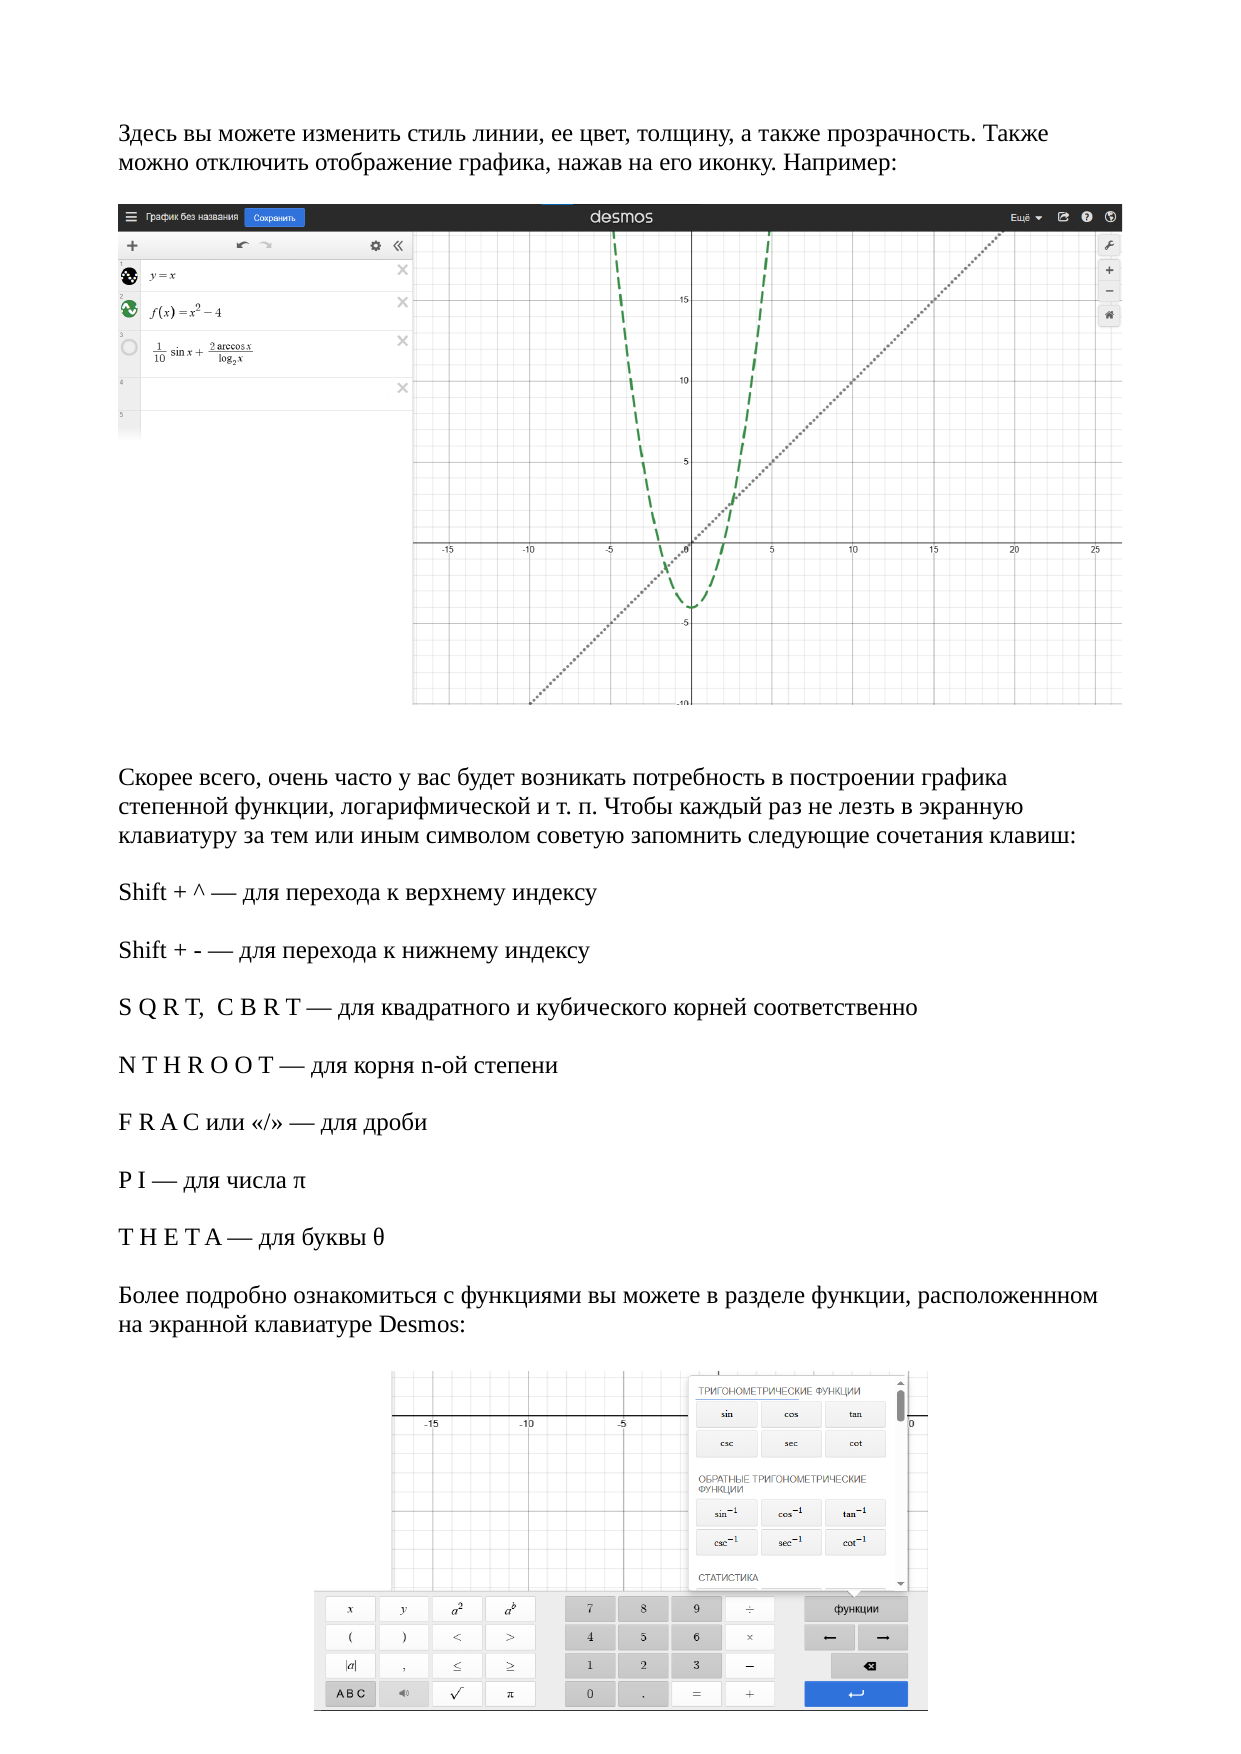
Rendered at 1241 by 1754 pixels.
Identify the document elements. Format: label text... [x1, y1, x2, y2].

text S Q R T, C B R T — для квадратного и кубического корней соответственно [118, 992, 1122, 1021]
text F R A C или «/» — для дроби [118, 1107, 1122, 1136]
text Shift + - — для перехода к нижнему индексу [118, 935, 1122, 964]
picture [393, 1371, 846, 1711]
text P I — для числа π [118, 1165, 1122, 1194]
text Здесь вы можете изменить стиль линии, ее цвет, толщину, а также прозрачность. Также можно отключить отображение графика, нажав на его иконку. Например: [118, 118, 1122, 176]
text Shift + ^ — для перехода к верхнему индексу [118, 877, 1122, 906]
text Более подробно ознакомиться с функциями вы можете в разделе функции, расположеннном на экранной клавиатуре Desmos: [118, 1280, 1122, 1337]
text N T H R O O T — для корня n-ой степени [118, 1050, 1122, 1079]
text Скорее всего, очень часто у вас будет возникать потребность в построении графика степенной функции, логарифмической и т. п. Чтобы каждый раз не лезть в экранную клавиатуру за тем или иным символом советую запомнить следующие сочетания клавиш: [118, 762, 1122, 849]
text T H E T A — для буквы θ [118, 1222, 1122, 1251]
picture [118, 204, 1123, 705]
